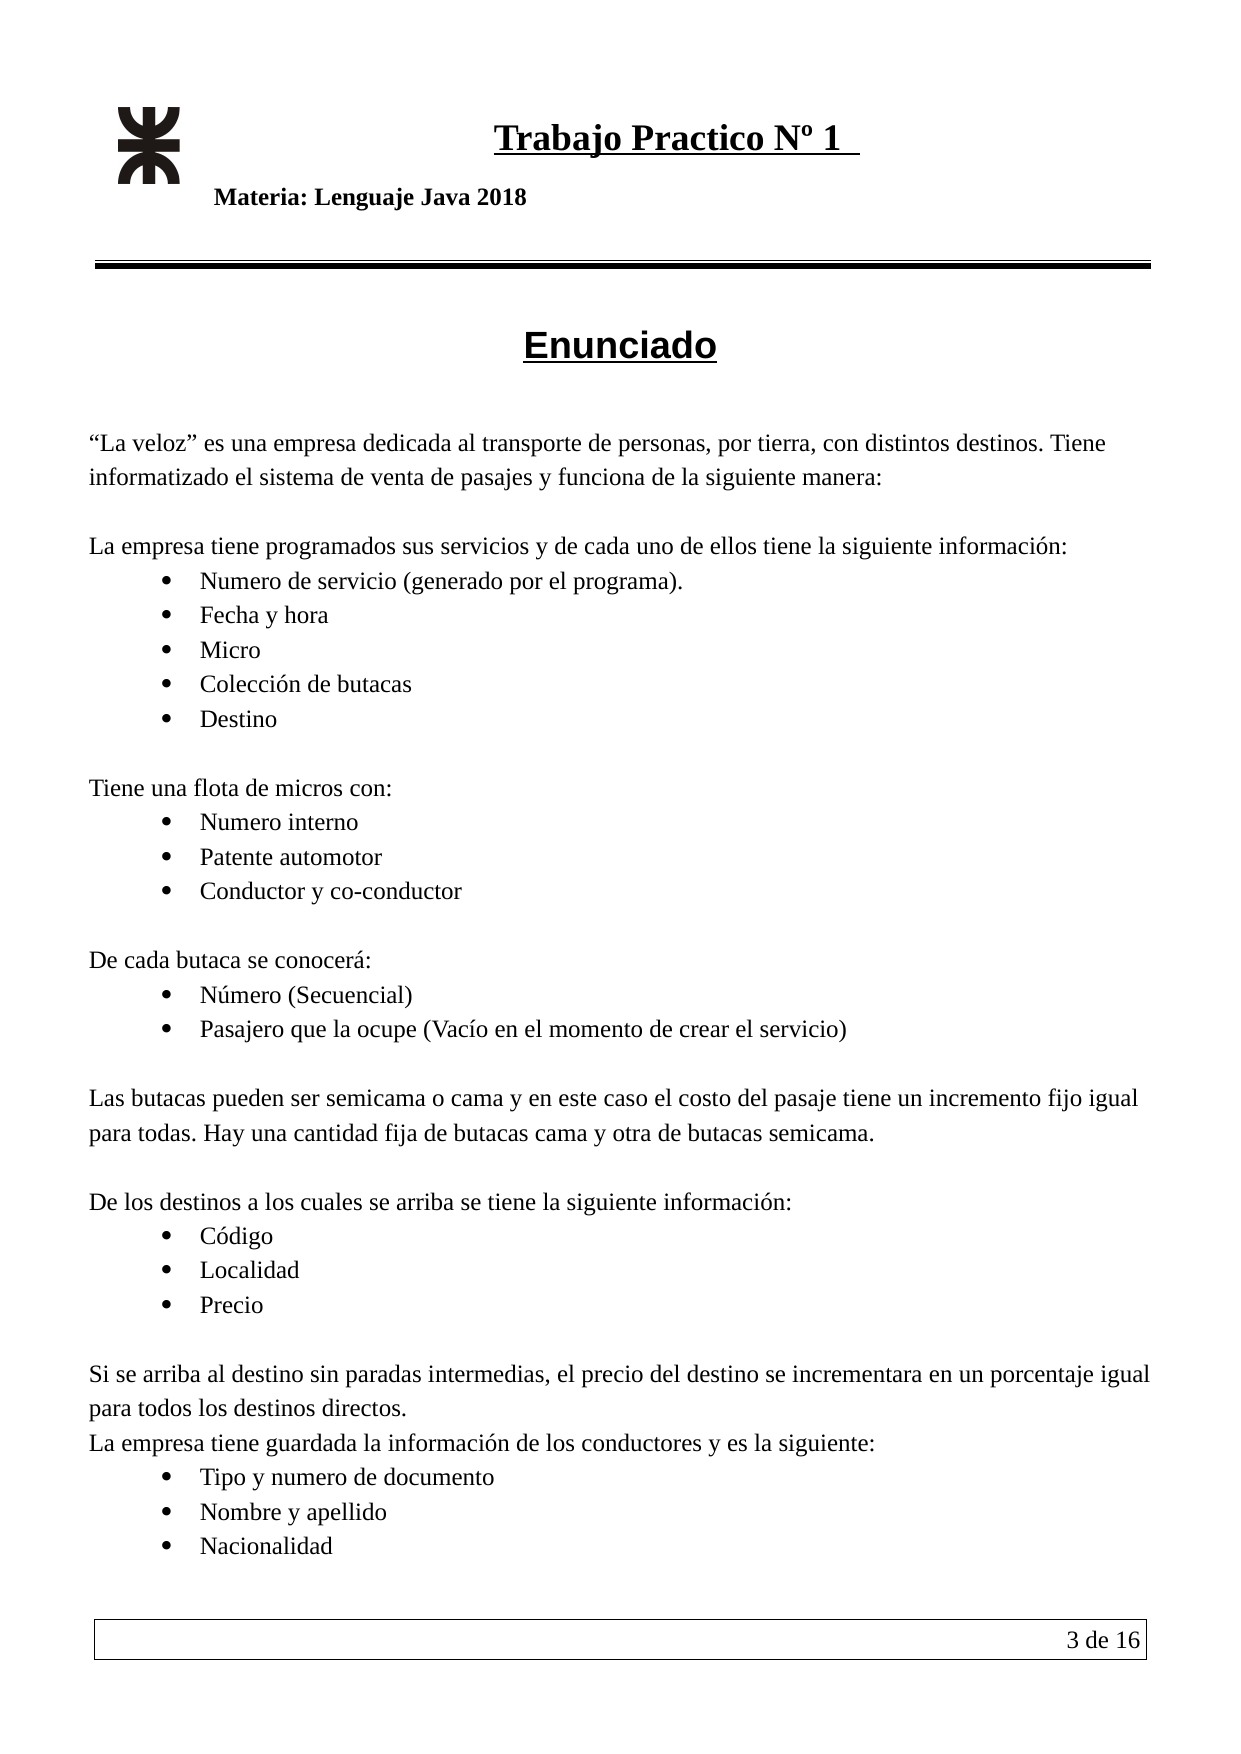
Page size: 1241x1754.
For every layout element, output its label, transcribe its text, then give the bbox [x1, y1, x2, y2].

list Tipo y numero de documento [162, 1462, 1152, 1491]
text De cada butaca se conocerá: [88, 945, 1152, 974]
list Precio [162, 1290, 1152, 1319]
list Fecha y hora [162, 600, 1152, 629]
list Nombre y apellido [162, 1497, 1152, 1526]
list Colección de butacas [162, 669, 1152, 698]
list Numero interno [162, 807, 1152, 836]
list Destino [162, 704, 1152, 733]
list Patente automotor [162, 842, 1152, 871]
list Conductor y co-conductor [162, 876, 1152, 905]
text “La veloz” es una empresa dedicada al transporte de personas, por tierra, con distintos destinos. Tiene informatizado el sistema de venta de pasajes y funciona de la siguiente manera: [88, 428, 1152, 491]
text La empresa tiene programados sus servicios y de cada uno de ellos tiene la siguiente información: [88, 531, 1152, 560]
subtitle Enunciado [88, 323, 1152, 366]
list Número (Secuencial) [162, 980, 1152, 1008]
list Micro [162, 635, 1152, 664]
text De los destinos a los cuales se arriba se tiene la siguiente información: [88, 1187, 1152, 1215]
text Si se arriba al destino sin paradas intermedias, el precio del destino se incrementara en un porcentaje igual para todos los destinos directos. [88, 1359, 1152, 1422]
list Numero de servicio (generado por el programa). [162, 566, 1152, 595]
text Tiene una flota de micros con: [88, 773, 1152, 802]
list Nacionalidad [162, 1531, 1152, 1560]
list Localidad [162, 1256, 1152, 1284]
list Código [162, 1221, 1152, 1250]
picture [118, 107, 180, 184]
text Las butacas pueden ser semicama o cama y en este caso el costo del pasaje tiene un incremento fijo igual para todas. Hay una cantidad fija de butacas cama y otra de butacas semicama. [88, 1083, 1152, 1146]
text La empresa tiene guardada la información de los conductores y es la siguiente: [88, 1428, 1152, 1457]
list Pasajero que la ocupe (Vacío en el momento de crear el servicio) [162, 1014, 1152, 1043]
